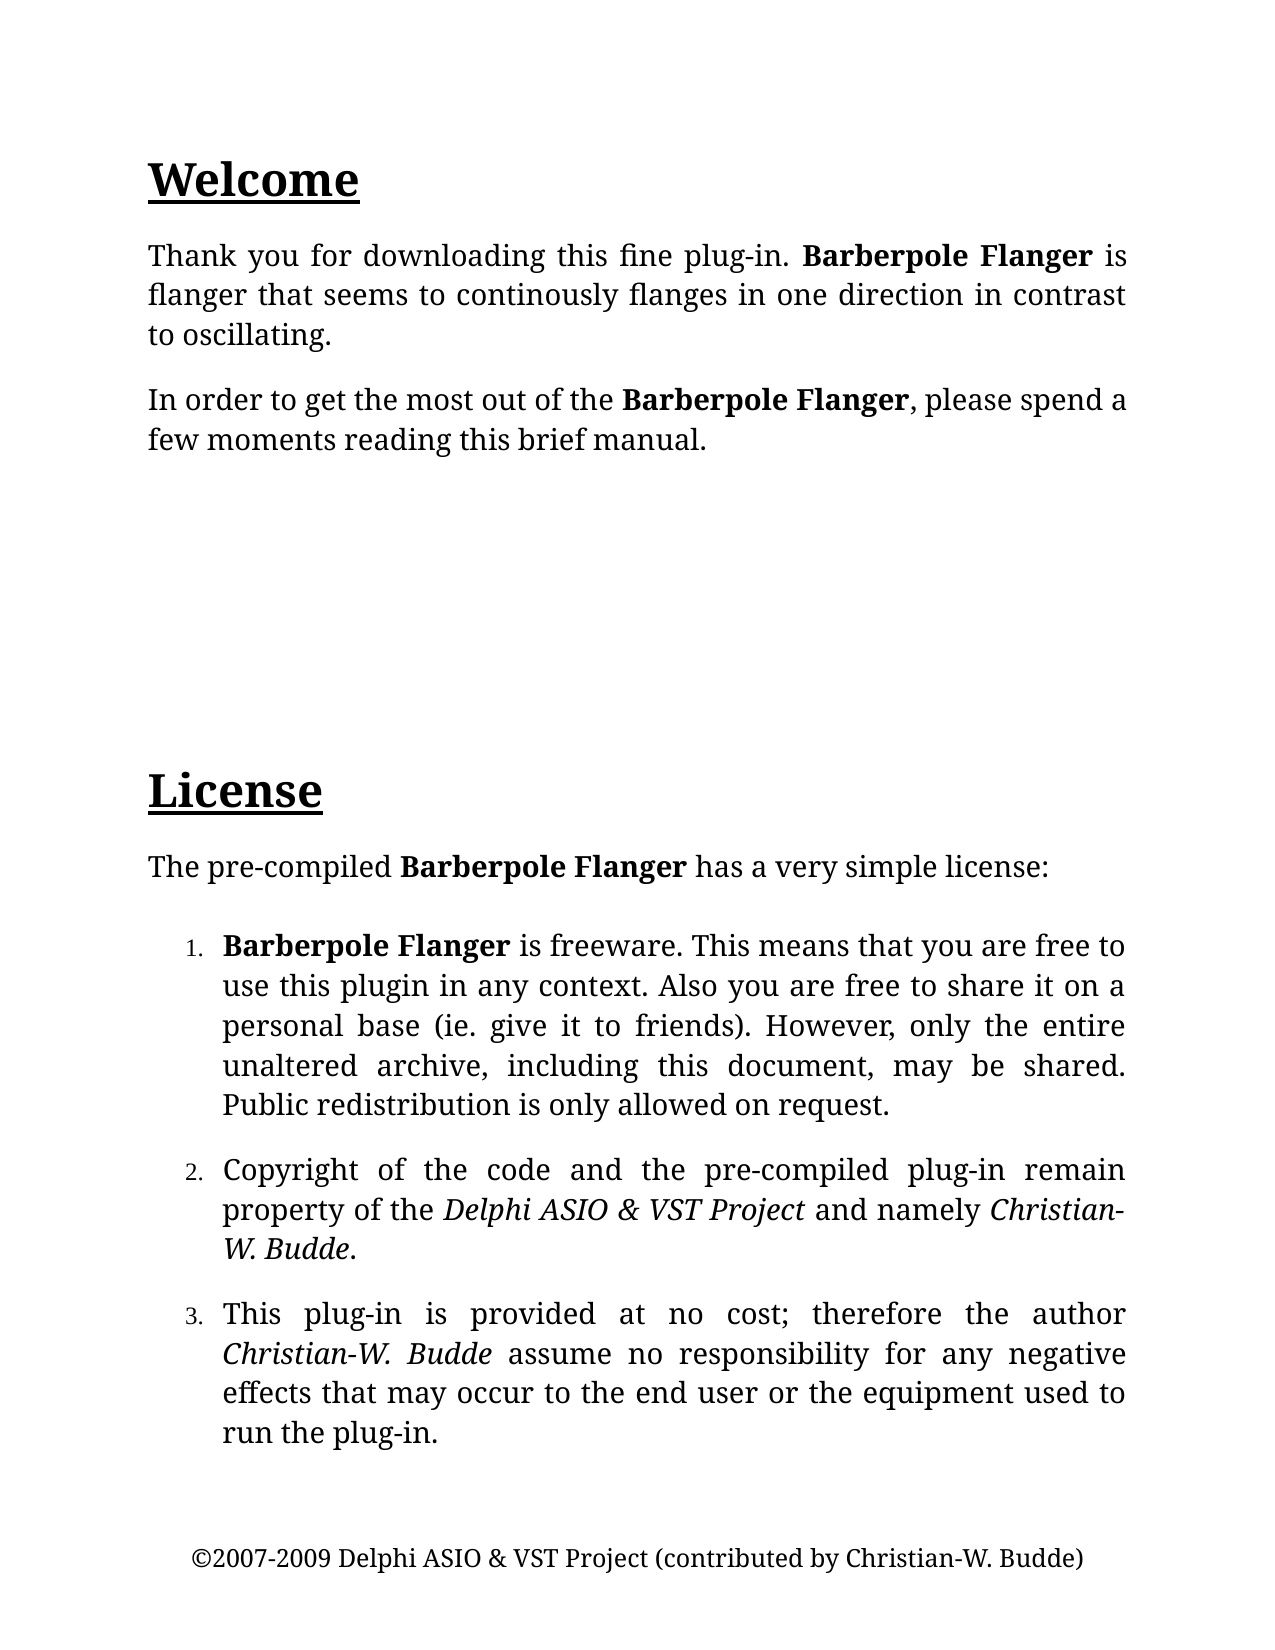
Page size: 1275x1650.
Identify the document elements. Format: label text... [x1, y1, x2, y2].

list Copyright of the code and the pre-compiled plug-in remain property of the Delphi ASIO & VST Project and namely Christian-W. Budde. [185, 1149, 1127, 1268]
list Barberpole Flanger is freeware. This means that you are free to use this plugin in any context. Also you are free to share it on a personal base (ie. give it to friends). However, only the entire unaltered archive, including this document, may be shared. Public redistribution is only allowed on request. [185, 926, 1127, 1124]
subtitle License [148, 759, 1127, 821]
text The pre-compiled Barberpole Flanger has a very simple license: [148, 846, 1127, 886]
text In order to get the most out of the Barberpole Flanger, please spend a few moments reading this brief manual. [148, 379, 1127, 458]
subtitle Welcome [148, 148, 1127, 210]
text Thank you for downloading this fine plug-in. Barberpole Flanger is flanger that seems to continously flanges in one direction in contrast to oscillating. [148, 235, 1127, 354]
list This plug-in is provided at no cost; therefore the author Christian-W. Budde assume no responsibility for any negative effects that may occur to the end user or the equipment used to run the plug-in. [185, 1293, 1127, 1452]
